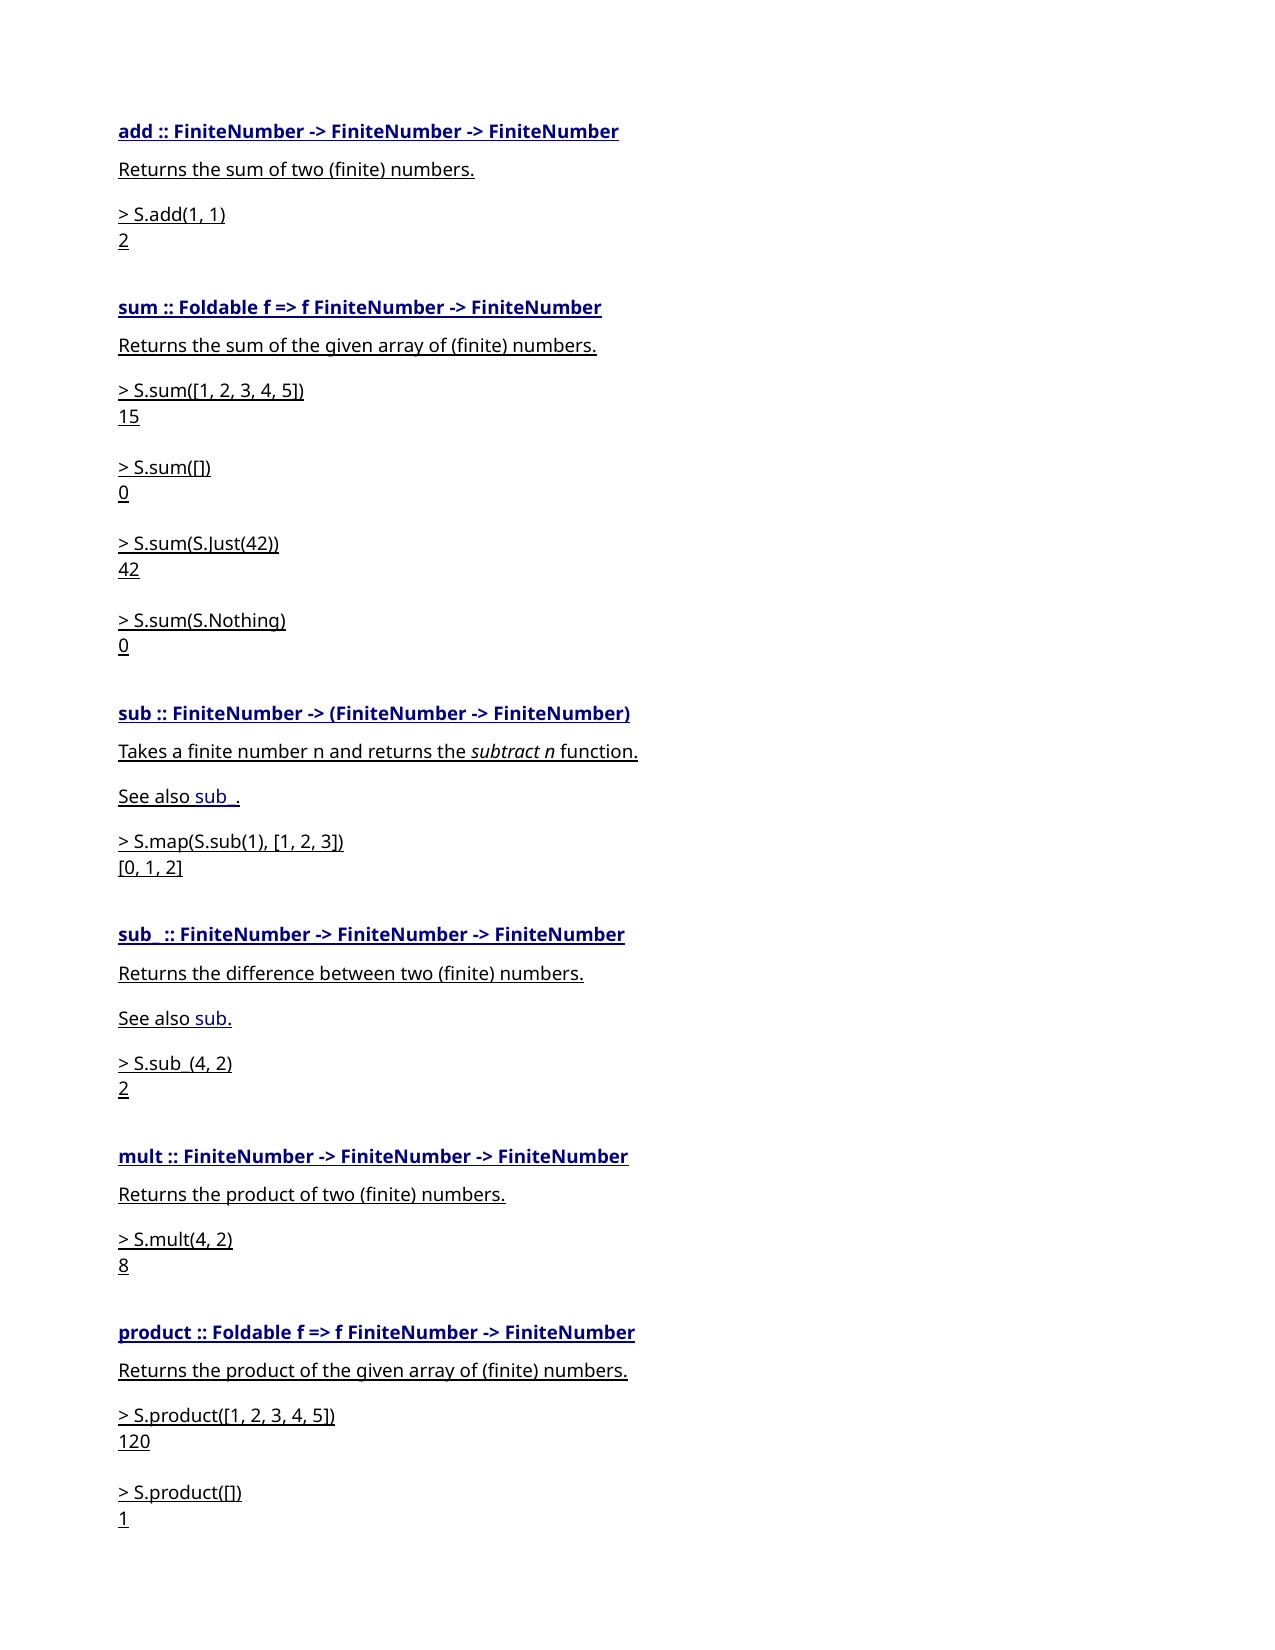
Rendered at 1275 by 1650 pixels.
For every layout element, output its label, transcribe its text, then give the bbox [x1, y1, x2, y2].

text 8 [118, 1252, 1157, 1277]
subtitle mult :: FiniteNumber -⁠> FiniteNumber -⁠> FiniteNumber [118, 1143, 1157, 1169]
subtitle sub_ :: FiniteNumber -⁠> FiniteNumber -⁠> FiniteNumber [118, 922, 1157, 947]
text Returns the product of two (finite) numbers. [118, 1181, 1157, 1207]
text Takes a finite number n and returns the subtract n function. [118, 738, 1157, 764]
text > S.sum([]) [118, 454, 1157, 480]
text > S.mult(4, 2) [118, 1226, 1157, 1252]
text 42 [118, 556, 1157, 582]
text Returns the difference between two (finite) numbers. [118, 960, 1157, 985]
subtitle add :: FiniteNumber -⁠> FiniteNumber -⁠> FiniteNumber [118, 118, 1157, 144]
text > S.product([1, 2, 3, 4, 5]) [118, 1403, 1157, 1428]
text > S.sum(S.Just(42)) [118, 531, 1157, 556]
text Returns the product of the given array of (finite) numbers. [118, 1357, 1157, 1383]
text 2 [118, 227, 1157, 252]
text > S.sum(S.Nothing) [118, 607, 1157, 633]
text > S.add(1, 1) [118, 201, 1157, 227]
subtitle sub :: FiniteNumber -⁠> (FiniteNumber -⁠> FiniteNumber) [118, 700, 1157, 726]
subtitle product :: Foldable f => f FiniteNumber -⁠> FiniteNumber [118, 1319, 1157, 1345]
text 1 [118, 1505, 1157, 1530]
text See also sub_. [118, 783, 1157, 809]
text 0 [118, 633, 1157, 658]
text Returns the sum of the given array of (finite) numbers. [118, 332, 1157, 358]
text > S.sum([1, 2, 3, 4, 5]) [118, 378, 1157, 403]
text See also sub. [118, 1005, 1157, 1031]
text 2 [118, 1076, 1157, 1101]
subtitle sum :: Foldable f => f FiniteNumber -⁠> FiniteNumber [118, 294, 1157, 320]
text > S.product([]) [118, 1479, 1157, 1505]
text Returns the sum of two (finite) numbers. [118, 156, 1157, 182]
text 15 [118, 403, 1157, 429]
text [0, 1, 2] [118, 854, 1157, 880]
text > S.map(S.sub(1), [1, 2, 3]) [118, 829, 1157, 854]
text 0 [118, 480, 1157, 505]
text 120 [118, 1428, 1157, 1454]
text > S.sub_(4, 2) [118, 1050, 1157, 1076]
